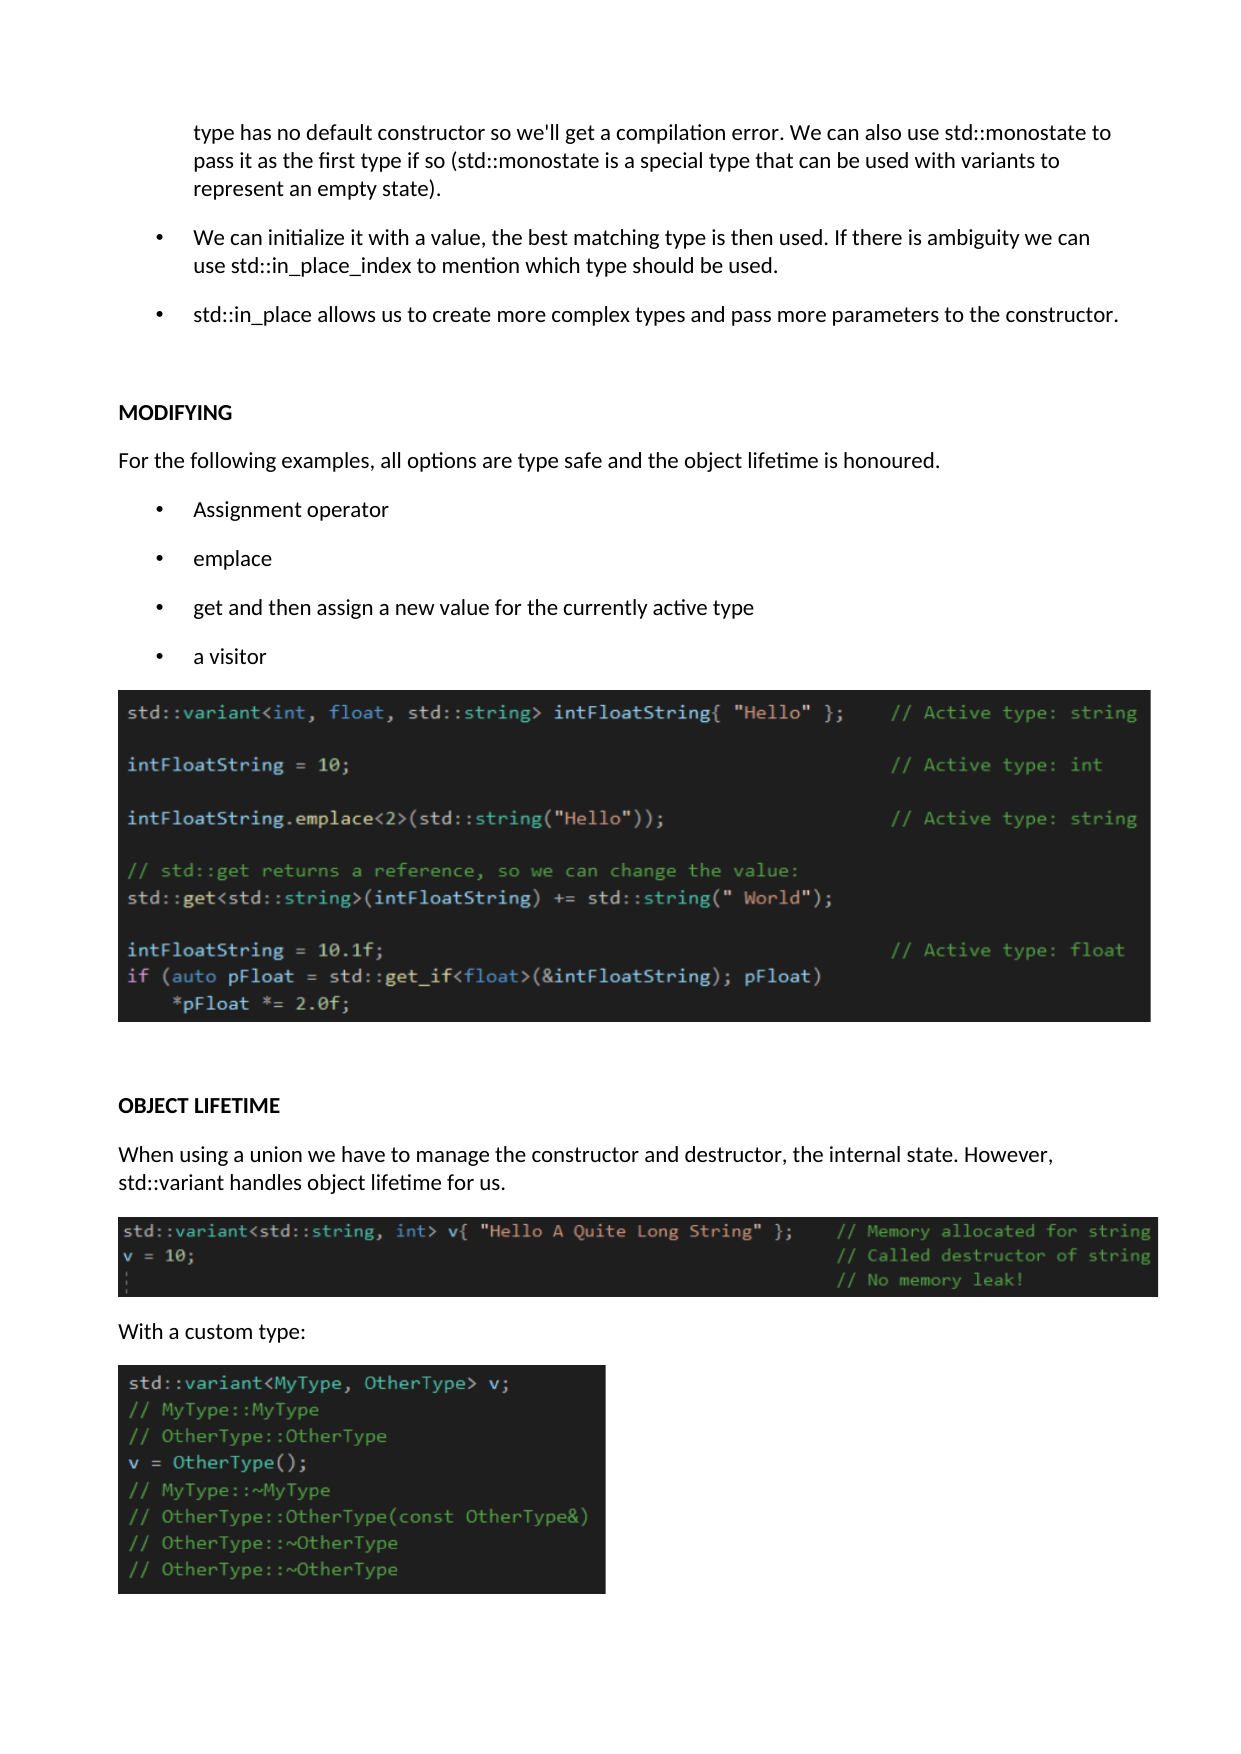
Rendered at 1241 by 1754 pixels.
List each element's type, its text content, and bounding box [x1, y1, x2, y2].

list We can initialize it with a value, the best matching type is then used. If there is ambiguity we can use std::in_place_index to mention which type should be used. [156, 223, 1122, 279]
text With a custom type: [118, 1317, 1122, 1345]
list get and then assign a new value for the currently active type [156, 593, 1122, 621]
text For the following examples, all options are type safe and the object lifetime is honoured. [118, 446, 1122, 474]
list emplace [156, 544, 1122, 572]
list Assignment operator [156, 495, 1122, 523]
text When using a union we have to manage the constructor and destructor, the internal state. However, std::variant handles object lifetime for us. [118, 1141, 1122, 1197]
list std::in_place allows us to create more complex types and pass more parameters to the constructor. [156, 300, 1122, 328]
list a visitor [156, 642, 1122, 670]
list type has no default constructor so we'll get a compilation error. We can also use std::monostate to pass it as the first type if so (std::monostate is a special type that can be used with variants to represent an empty state). [156, 118, 1122, 202]
text MODIFYING [118, 398, 1122, 426]
text OBJECT LIFETIME [118, 1092, 1122, 1120]
